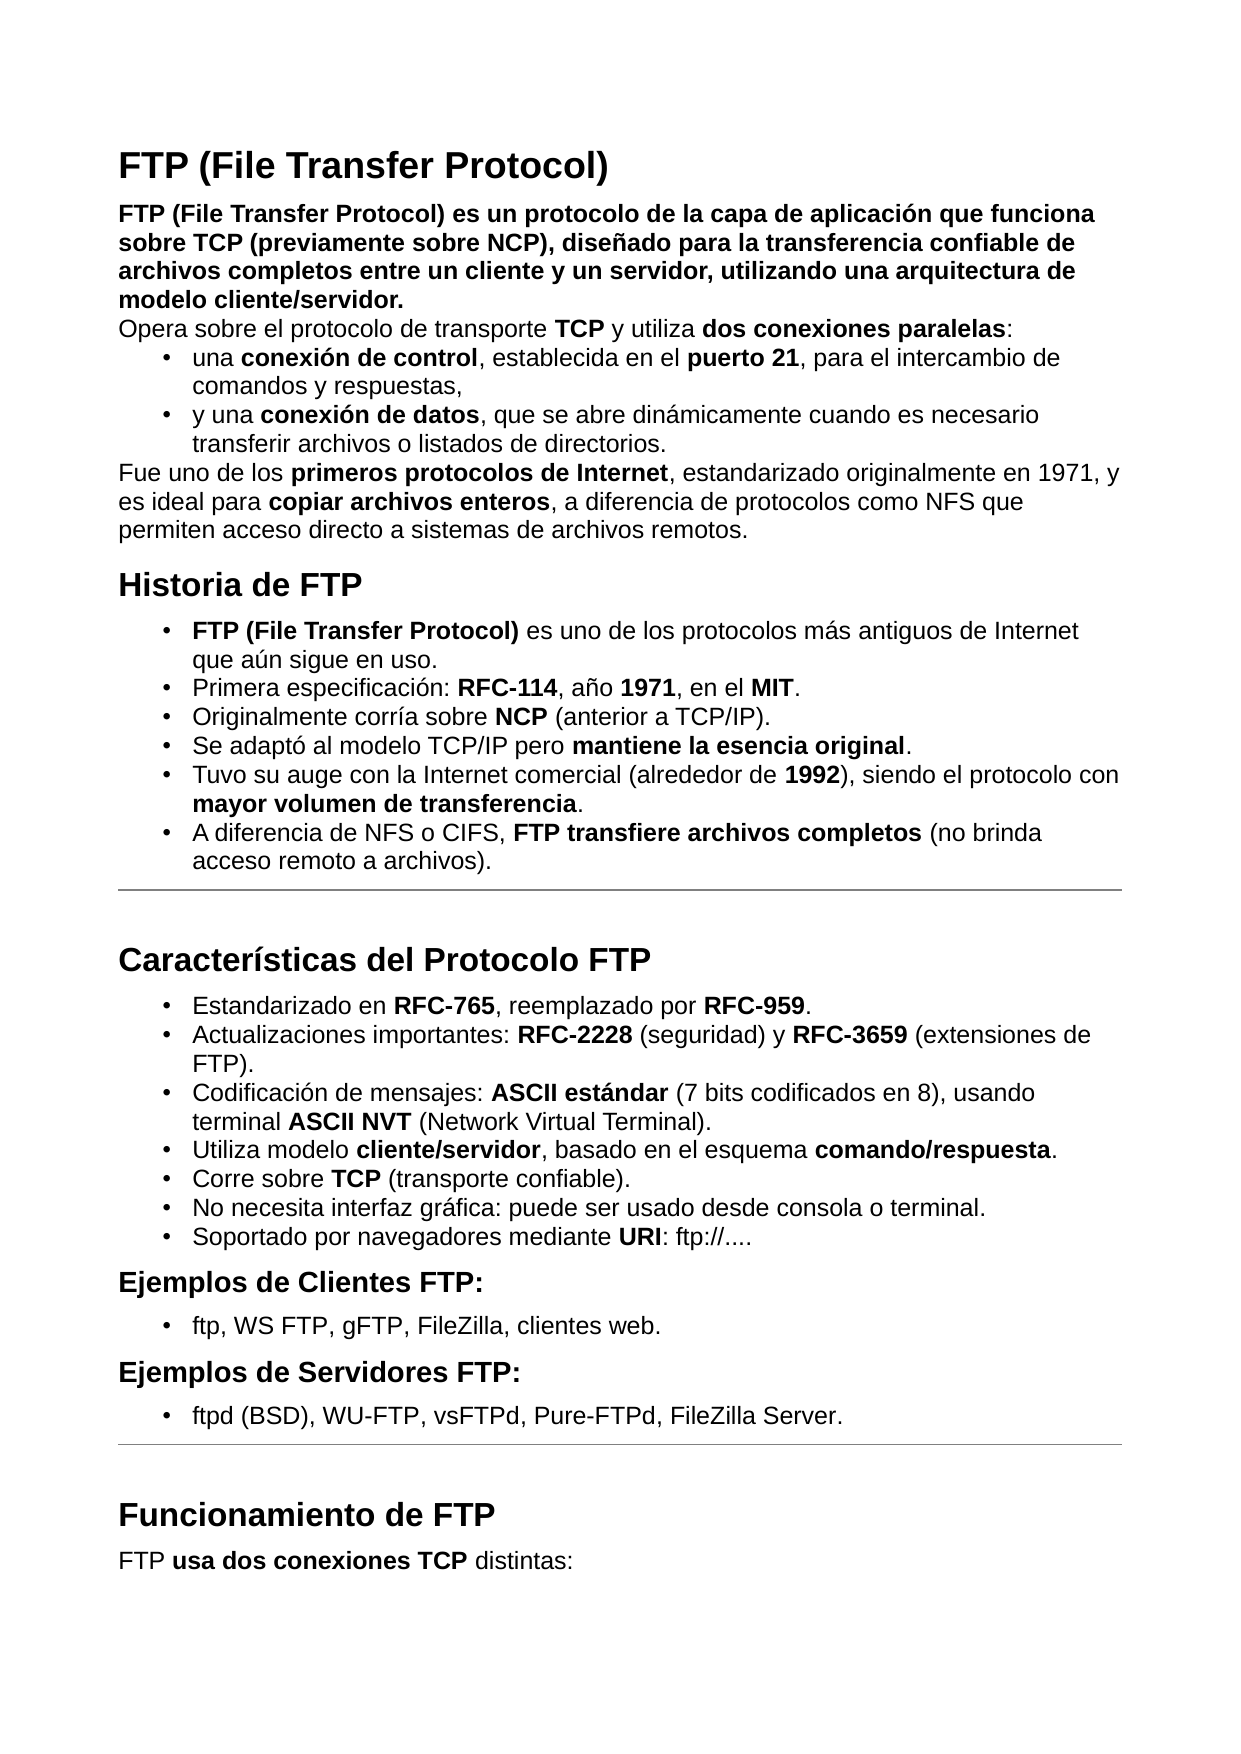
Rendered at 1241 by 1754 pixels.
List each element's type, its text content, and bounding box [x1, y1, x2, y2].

list Primera especificación: RFC-114, año 1971, en el MIT. [162, 673, 1122, 702]
list ftp, WS FTP, gFTP, FileZilla, clientes web. [162, 1311, 1122, 1340]
subtitle FTP (File Transfer Protocol) [118, 143, 1122, 186]
text Opera sobre el protocolo de transporte TCP y utiliza dos conexiones paralelas: [118, 314, 1122, 342]
subtitle Historia de FTP [118, 565, 1122, 603]
list Originalmente corría sobre NCP (anterior a TCP/IP). [162, 702, 1122, 731]
list una conexión de control, establecida en el puerto 21, para el intercambio de comandos y respuestas, [162, 342, 1122, 400]
text Fue uno de los primeros protocolos de Internet, estandarizado originalmente en 1971, y es ideal para copiar archivos enteros, a diferencia de protocolos como NFS que permiten acceso directo a sistemas de archivos remotos. [118, 458, 1122, 544]
list ftpd (BSD), WU-FTP, vsFTPd, Pure-FTPd, FileZilla Server. [162, 1401, 1122, 1429]
list FTP (File Transfer Protocol) es uno de los protocolos más antiguos de Internet que aún sigue en uso. [162, 616, 1122, 673]
text FTP usa dos conexiones TCP distintas: [118, 1546, 1122, 1574]
list Estandarizado en RFC-765, reemplazado por RFC-959. [162, 991, 1122, 1020]
list A diferencia de NFS o CIFS, FTP transfiere archivos completos (no brinda acceso remoto a archivos). [162, 817, 1122, 875]
subtitle Ejemplos de Servidores FTP: [118, 1355, 1122, 1388]
subtitle Funcionamiento de FTP [118, 1495, 1122, 1533]
list Corre sobre TCP (transporte confiable). [162, 1164, 1122, 1193]
list Soportado por navegadores mediante URI: ftp://.... [162, 1222, 1122, 1251]
list Se adaptó al modelo TCP/IP pero mantiene la esencia original. [162, 731, 1122, 760]
subtitle Características del Protocolo FTP [118, 940, 1122, 979]
text FTP (File Transfer Protocol) es un protocolo de la capa de aplicación que funciona sobre TCP (previamente sobre NCP), diseñado para la transferencia confiable de archivos completos entre un cliente y un servidor, utilizando una arquitectura de modelo cliente/servidor. [118, 199, 1122, 314]
list y una conexión de datos, que se abre dinámicamente cuando es necesario transferir archivos o listados de directorios. [162, 400, 1122, 458]
list No necesita interfaz gráfica: puede ser usado desde consola o terminal. [162, 1193, 1122, 1222]
subtitle Ejemplos de Clientes FTP: [118, 1265, 1122, 1299]
list Utiliza modelo cliente/servidor, basado en el esquema comando/respuesta. [162, 1135, 1122, 1164]
list Tuvo su auge con la Internet comercial (alrededor de 1992), siendo el protocolo con mayor volumen de transferencia. [162, 760, 1122, 817]
list Actualizaciones importantes: RFC-2228 (seguridad) y RFC-3659 (extensiones de FTP). [162, 1020, 1122, 1078]
list Codificación de mensajes: ASCII estándar (7 bits codificados en 8), usando terminal ASCII NVT (Network Virtual Terminal). [162, 1078, 1122, 1135]
